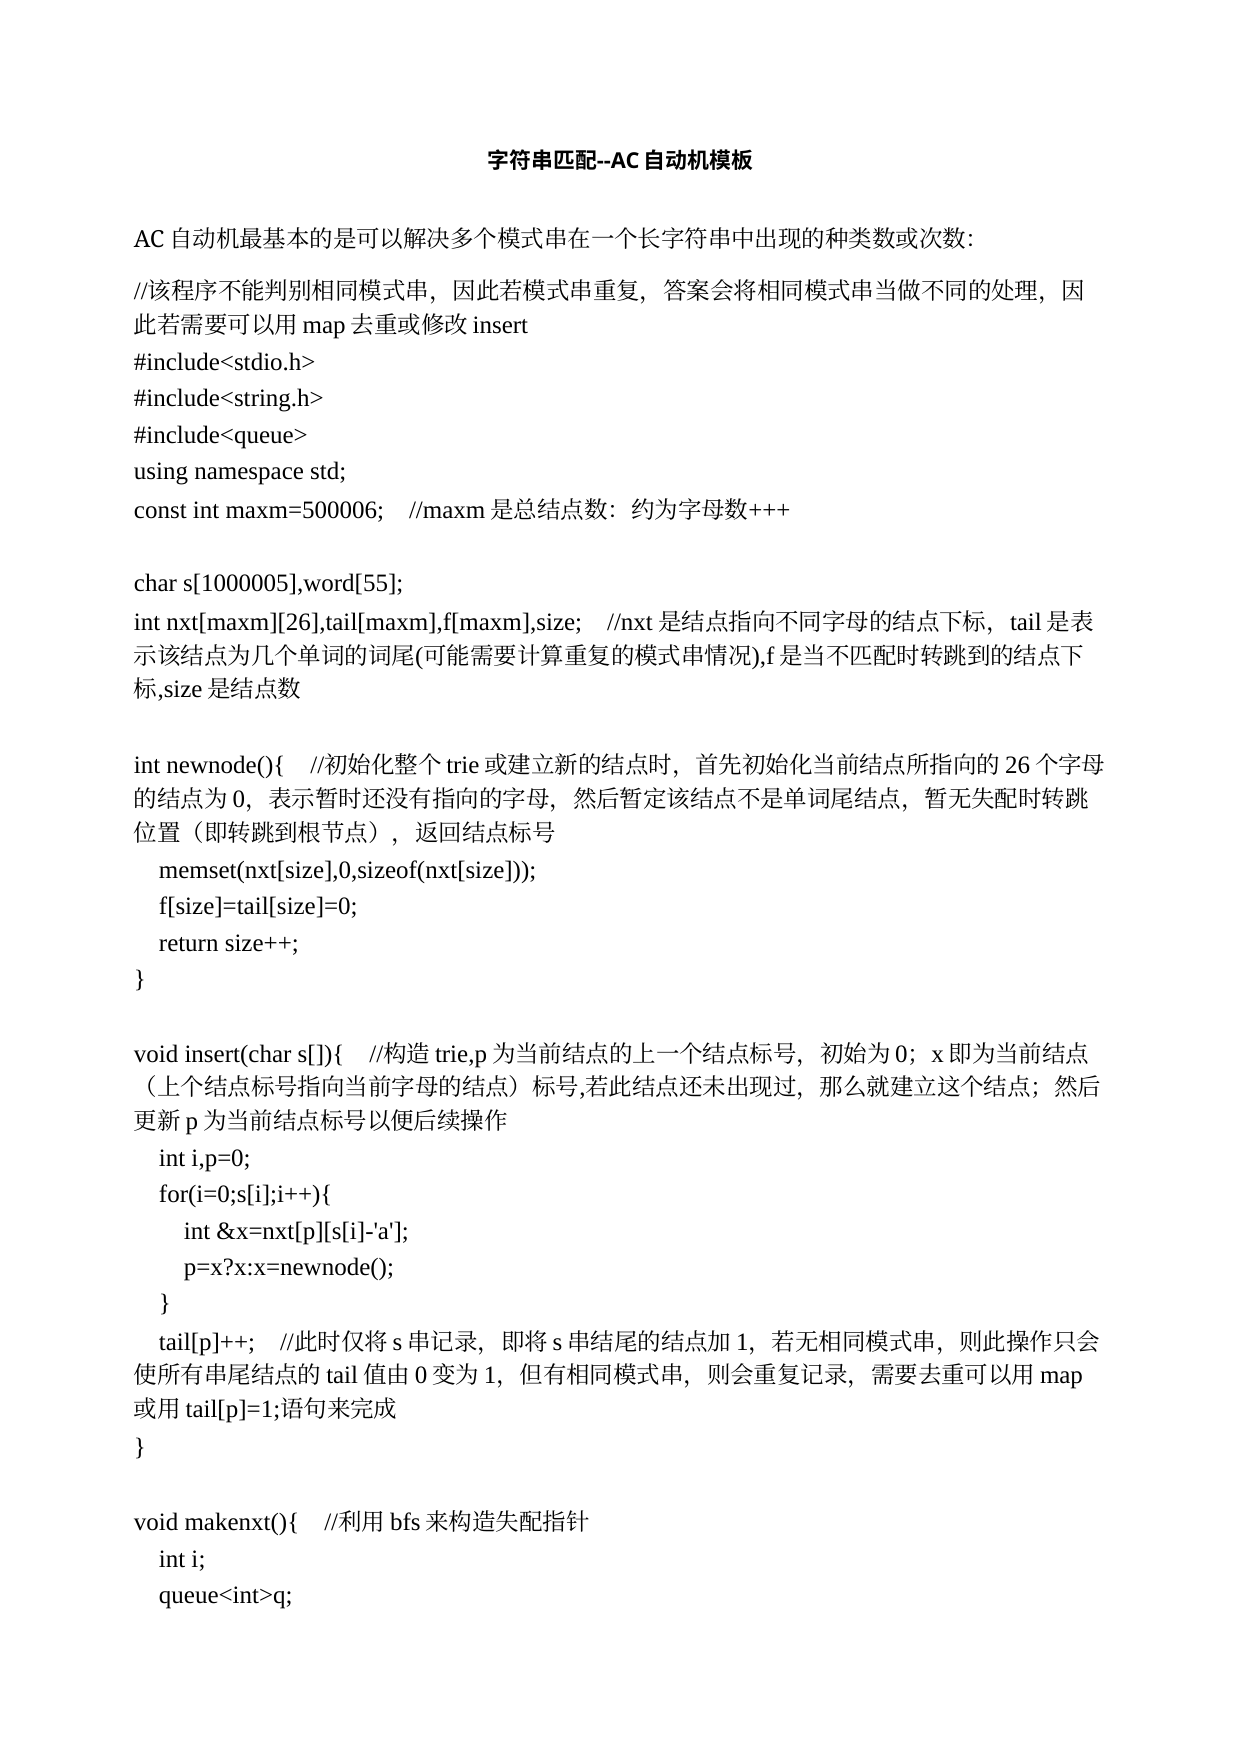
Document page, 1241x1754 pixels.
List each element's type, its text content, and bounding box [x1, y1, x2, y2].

text #include<string.h> [134, 383, 1106, 412]
text tail[p]++; //此时仅将s串记录，即将s串结尾的结点加1，若无相同模式串，则此操作只会使所有串尾结点的tail值由0变为1，但有相同模式串，则会重复记录，需要去重可以用map或用tail[p]=1;语句来完成 [134, 1323, 1106, 1424]
text memset(nxt[size],0,sizeof(nxt[size])); [134, 854, 1106, 884]
text //该程序不能判别相同模式串，因此若模式串重复，答案会将相同模式串当做不同的处理，因此若需要可以用map去重或修改insert [134, 273, 1106, 340]
text const int maxm=500006; //maxm是总结点数：约为字母数+++ [134, 491, 1106, 525]
text int newnode(){ //初始化整个trie或建立新的结点时，首先初始化当前结点所指向的26个字母的结点为0，表示暂时还没有指向的字母，然后暂定该结点不是单词尾结点，暂无失配时转跳位置（即转跳到根节点），返回结点标号 [134, 747, 1106, 848]
text p=x?x:x=newnode(); [134, 1251, 1106, 1281]
text AC自动机最基本的是可以解决多个模式串在一个长字符串中出现的种类数或次数： [134, 220, 1106, 254]
text #include<queue> [134, 419, 1106, 448]
text return size++; [134, 927, 1106, 956]
text char s[1000005],word[55]; [134, 567, 1106, 597]
text int &x=nxt[p][s[i]-'a']; [134, 1215, 1106, 1244]
text queue<int>q; [134, 1579, 1106, 1609]
text int i,p=0; [134, 1142, 1106, 1172]
text f[size]=tail[size]=0; [134, 891, 1106, 920]
text } [134, 1287, 1106, 1317]
text #include<stdio.h> [134, 346, 1106, 376]
text using namespace std; [134, 455, 1106, 484]
text void makenxt(){ //利用bfs来构造失配指针 [134, 1503, 1106, 1537]
text } [134, 963, 1106, 992]
text } [134, 1431, 1106, 1460]
text void insert(char s[]){ //构造trie,p为当前结点的上一个结点标号，初始为0；x即为当前结点（上个结点标号指向当前字母的结点）标号,若此结点还未出现过，那么就建立这个结点；然后更新p为当前结点标号以便后续操作 [134, 1035, 1106, 1136]
text int nxt[maxm][26],tail[maxm],f[maxm],size; //nxt是结点指向不同字母的结点下标，tail是表示该结点为几个单词的词尾(可能需要计算重复的模式串情况),f是当不匹配时转跳到的结点下标,size是结点数 [134, 603, 1106, 704]
text for(i=0;s[i];i++){ [134, 1179, 1106, 1208]
text int i; [134, 1543, 1106, 1573]
